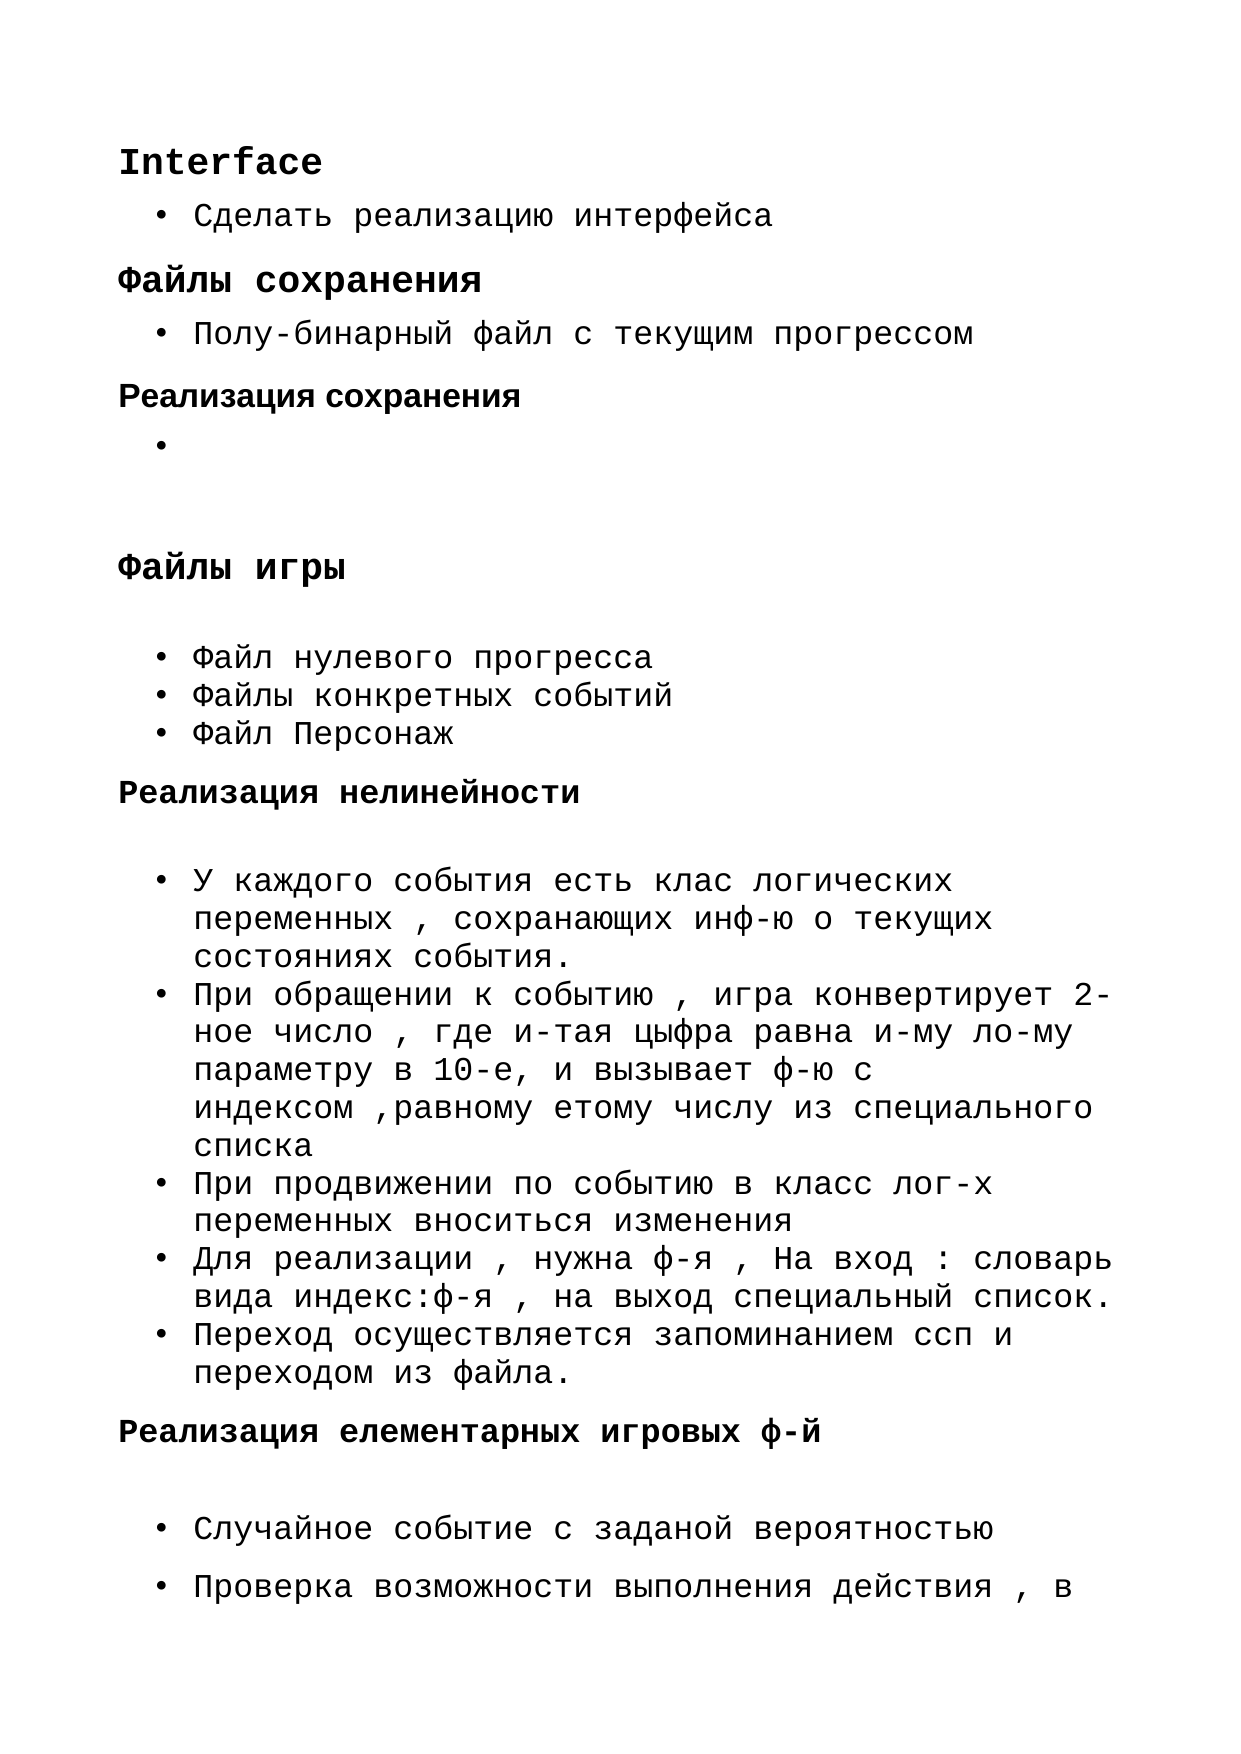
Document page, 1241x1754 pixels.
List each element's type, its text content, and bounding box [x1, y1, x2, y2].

list Случайное событие с заданой вероятностью [156, 1512, 1122, 1549]
list Полу-бинарный файл с текущим прогрессом [156, 317, 1122, 354]
list Файл нулевого прогресса [156, 641, 1122, 679]
list У каждого события есть клас логических переменных , сохранающих инф-ю о текущих состояниях события. [156, 864, 1122, 977]
list Файлы конкретных событий [156, 679, 1122, 717]
subtitle Реализация елементарных игровых ф-й [118, 1414, 1122, 1452]
subtitle Файлы сохранения [118, 261, 1122, 304]
list При продвижении по событию в класс лог-х переменных вноситься изменения [156, 1166, 1122, 1242]
subtitle Реализация сохранения [118, 375, 1122, 414]
list При обращении к событию , игра конвертирует 2-ное число , где и-тая цыфра равна и-му ло-му параметру в 10-е, и вызывает ф-ю с индексом ,равному етому числу из специального списка [156, 977, 1122, 1166]
subtitle Файлы игры [118, 548, 1122, 591]
list Переход осуществляется запоминанием ссп и переходом из файла. [156, 1318, 1122, 1393]
subtitle Interface [118, 143, 1122, 186]
list Проверка возможности выполнения действия , в [156, 1570, 1122, 1607]
list Для реализации , нужна ф-я , На вход : словарь вида индекс:ф-я , на выход специальный список. [156, 1242, 1122, 1318]
list Сделать реализацию интерфейса [156, 198, 1122, 236]
list Файл Персонаж [156, 717, 1122, 755]
subtitle Реализация нелинейности [118, 776, 1122, 813]
